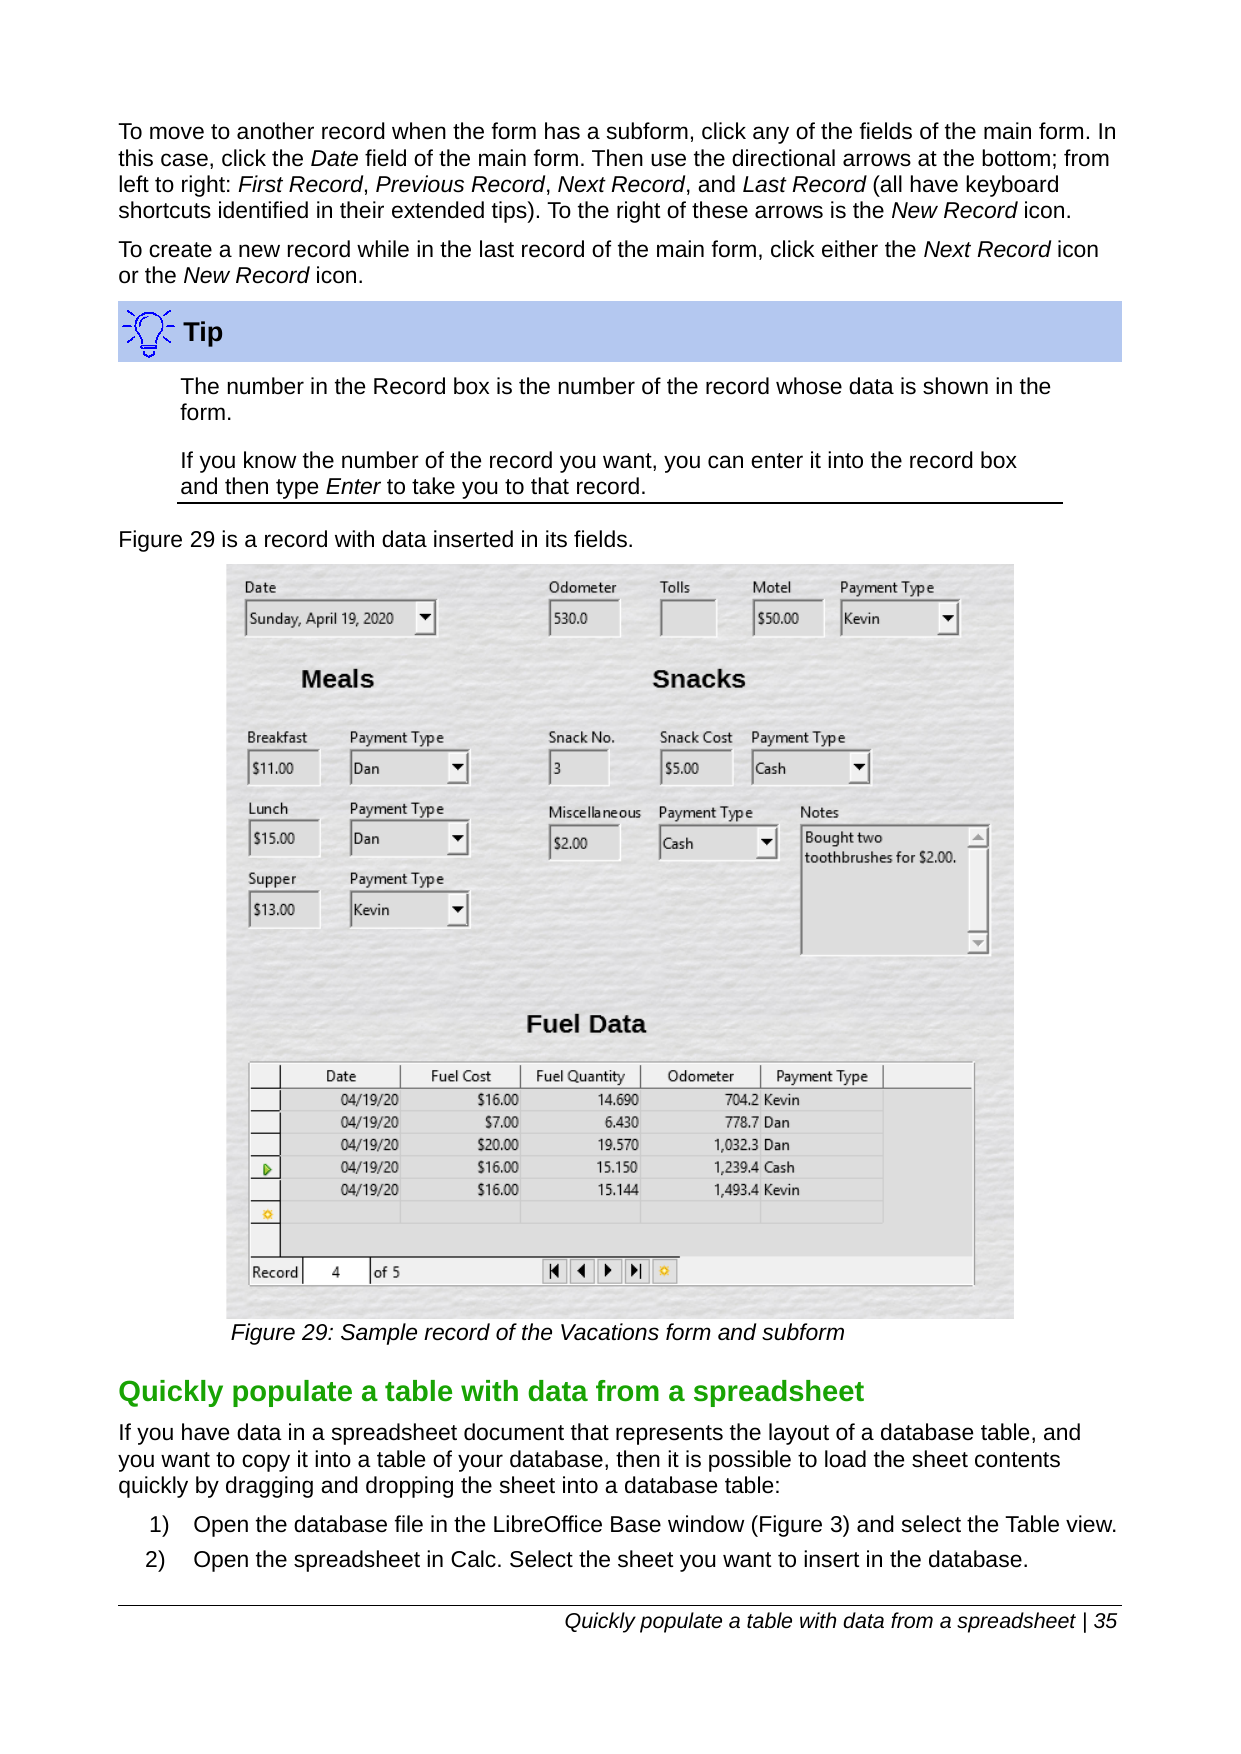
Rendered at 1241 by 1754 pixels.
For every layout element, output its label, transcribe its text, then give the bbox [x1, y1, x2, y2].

list Open the database file in the LibreOffice Base window (Figure 3) and select the Table view. [169, 1511, 1122, 1537]
list Open the spreadsheet in Calc. Select the sheet you want to insert in the database. [165, 1546, 1122, 1572]
text Figure 29 is a record with data inserted in its fields. [118, 526, 1122, 552]
text To create a new record while in the last record of the main form, click either the Next Record icon or the New Record icon. [118, 236, 1122, 289]
text If you have data in a spreadsheet document that represents the layout of a database table, and you want to copy it into a table of your database, then it is possible to load the sheet contents quickly by dragging and dropping the sheet into a database table: [118, 1419, 1122, 1498]
subtitle Quickly populate a table with data from a spreadsheet [118, 1374, 1122, 1407]
text To move to another record when the form has a subform, click any of the fields of the main form. In this case, click the Date field of the main form. Then use the directional arrows at the bottom; from left to right: First Record, Previous Record, Next Record, and Last Record (all have keyboard shortcuts identified in their extended tips). To the right of these arrows is the New Record icon. [118, 118, 1122, 223]
text The number in the Record box is the number of the record whose data is shown in the form. [177, 370, 1063, 426]
text If you know the number of the record you want, you can enter it into the record box and then type Enter to take you to that record. [177, 444, 1063, 502]
subtitle Tip [118, 301, 1122, 362]
picture [119, 302, 179, 362]
picture [226, 564, 1014, 1319]
text Figure 29: Sample record of the Vacations form and subform [231, 1319, 1010, 1345]
